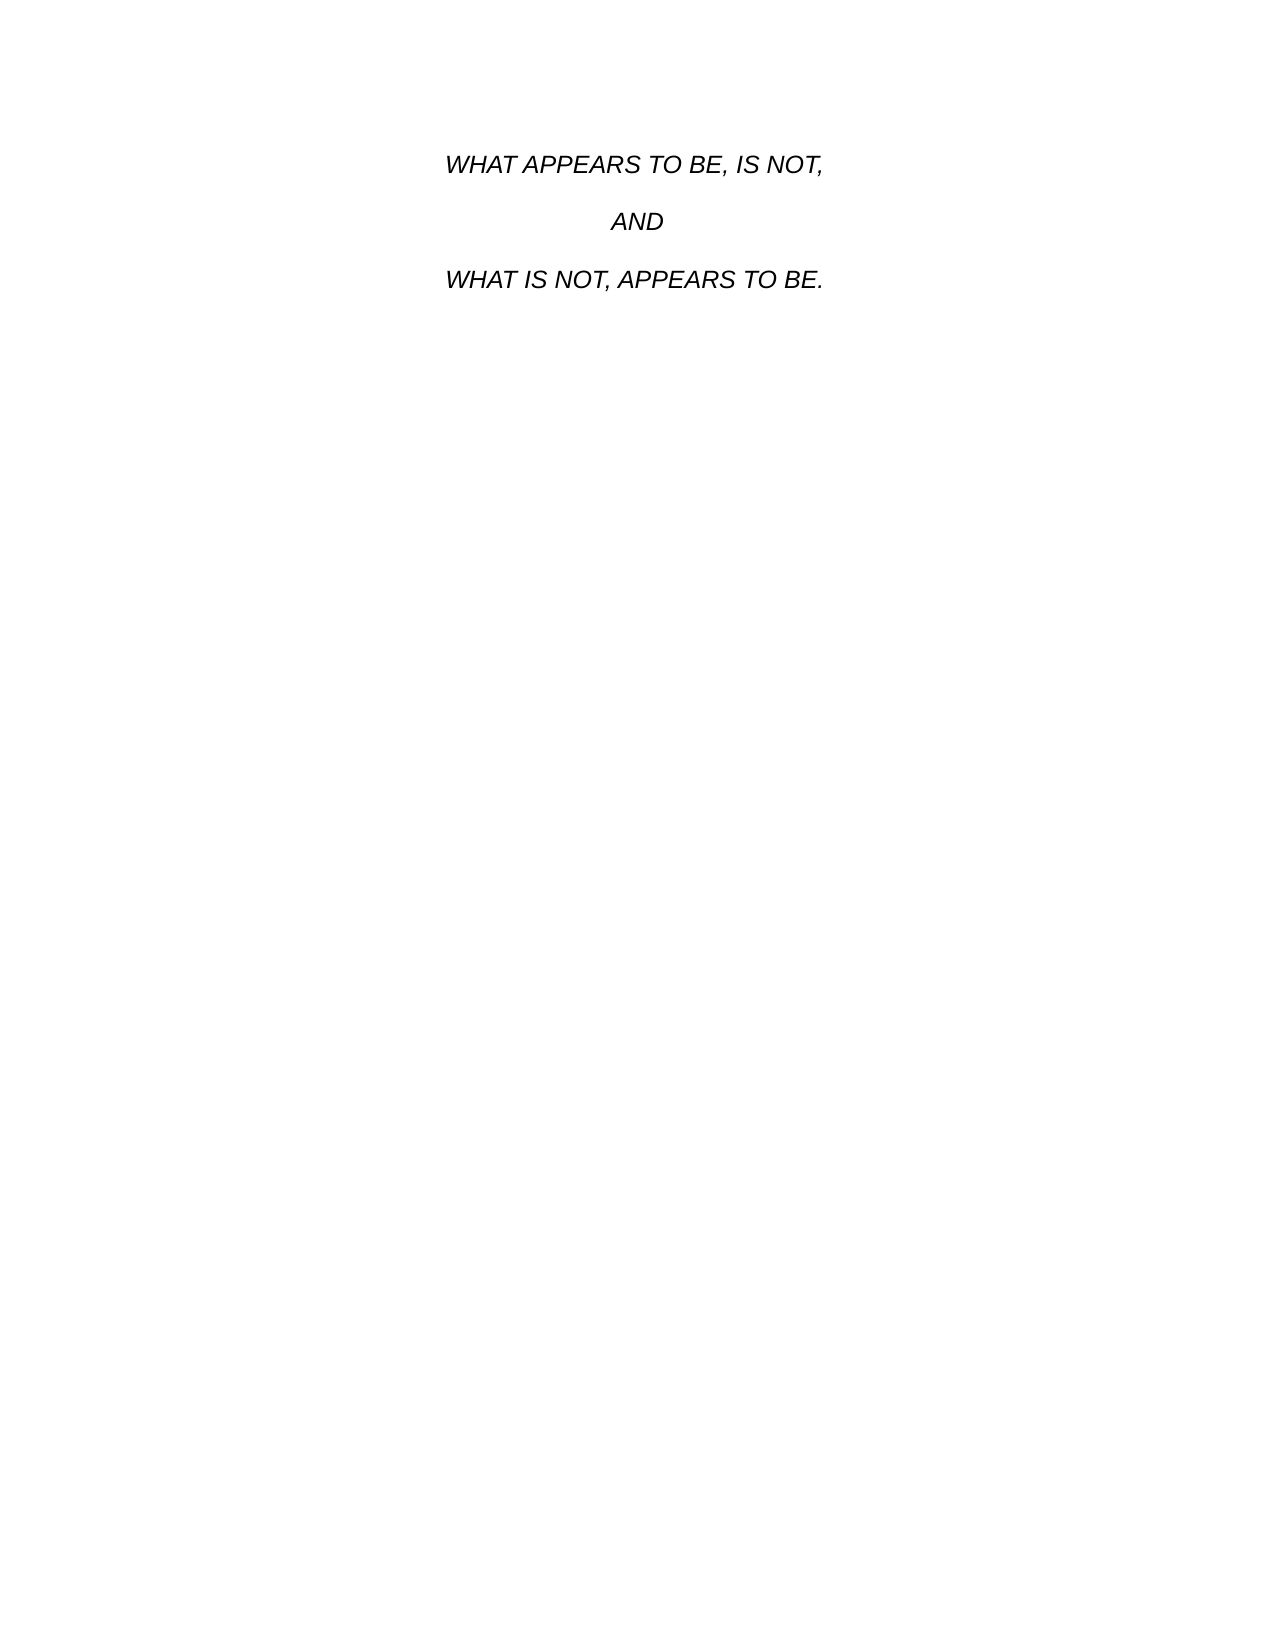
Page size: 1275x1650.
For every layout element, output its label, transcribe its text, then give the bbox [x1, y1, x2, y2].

text WHAT IS NOT, APPEARS TO BE. [445, 265, 1100, 293]
text WHAT APPEARS TO BE, IS NOT, AND [445, 150, 832, 236]
